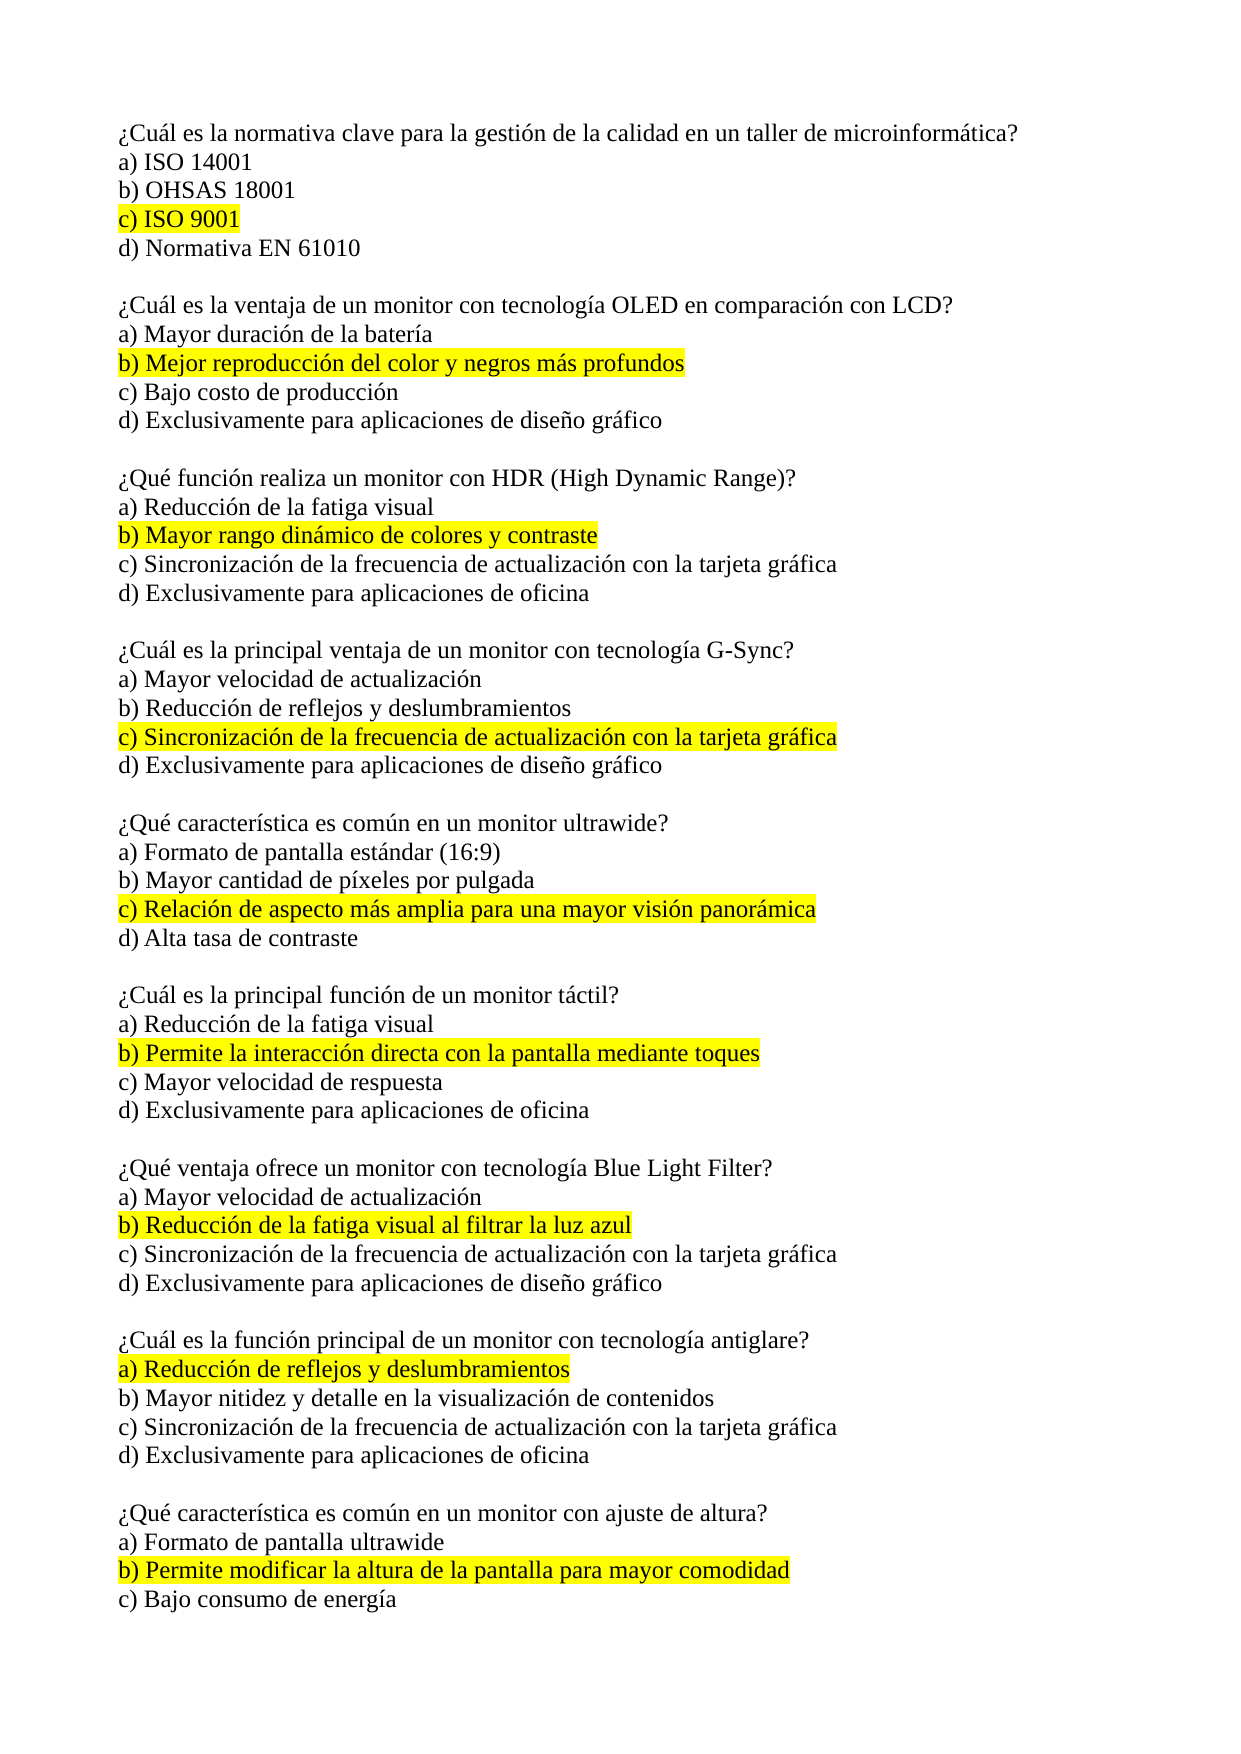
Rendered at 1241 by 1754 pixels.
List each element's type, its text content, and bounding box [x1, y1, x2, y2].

text ¿Qué ventaja ofrece un monitor con tecnología Blue Light Filter? [118, 1153, 1122, 1182]
text a) Reducción de la fatiga visual [118, 492, 1122, 521]
text d) Exclusivamente para aplicaciones de diseño gráfico [118, 751, 1122, 779]
text ¿Cuál es la ventaja de un monitor con tecnología OLED en comparación con LCD? [118, 291, 1122, 319]
text d) Normativa EN 61010 [118, 233, 1122, 262]
text c) Sincronización de la frecuencia de actualización con la tarjeta gráfica [118, 549, 1122, 578]
text d) Exclusivamente para aplicaciones de oficina [118, 1096, 1122, 1124]
text a) Formato de pantalla ultrawide [118, 1527, 1122, 1556]
text b) Mejor reproducción del color y negros más profundos [118, 348, 1122, 377]
text b) Permite la interacción directa con la pantalla mediante toques [118, 1038, 1122, 1067]
text a) Mayor velocidad de actualización [118, 664, 1122, 693]
text a) ISO 14001 [118, 147, 1122, 176]
text c) Bajo costo de producción [118, 377, 1122, 406]
text b) Reducción de reflejos y deslumbramientos [118, 693, 1122, 722]
text b) Permite modificar la altura de la pantalla para mayor comodidad [118, 1556, 1122, 1584]
text a) Reducción de la fatiga visual [118, 1009, 1122, 1038]
text a) Formato de pantalla estándar (16:9) [118, 837, 1122, 866]
text ¿Cuál es la principal ventaja de un monitor con tecnología G-Sync? [118, 636, 1122, 664]
text ¿Cuál es la principal función de un monitor táctil? [118, 981, 1122, 1009]
text b) Mayor nitidez y detalle en la visualización de contenidos [118, 1383, 1122, 1412]
text c) Bajo consumo de energía [118, 1584, 1122, 1613]
text c) Sincronización de la frecuencia de actualización con la tarjeta gráfica [118, 1239, 1122, 1268]
text b) Reducción de la fatiga visual al filtrar la luz azul [118, 1211, 1122, 1239]
text c) Sincronización de la frecuencia de actualización con la tarjeta gráfica [118, 722, 1122, 751]
text d) Exclusivamente para aplicaciones de diseño gráfico [118, 1268, 1122, 1297]
text d) Exclusivamente para aplicaciones de oficina [118, 578, 1122, 607]
text ¿Qué característica es común en un monitor ultrawide? [118, 808, 1122, 837]
text ¿Qué característica es común en un monitor con ajuste de altura? [118, 1498, 1122, 1527]
text a) Mayor velocidad de actualización [118, 1182, 1122, 1211]
text a) Reducción de reflejos y deslumbramientos [118, 1354, 1122, 1383]
text ¿Qué función realiza un monitor con HDR (High Dynamic Range)? [118, 463, 1122, 492]
text b) Mayor cantidad de píxeles por pulgada [118, 866, 1122, 894]
text c) ISO 9001 [118, 204, 1122, 233]
text d) Alta tasa de contraste [118, 923, 1122, 952]
text c) Mayor velocidad de respuesta [118, 1067, 1122, 1096]
text b) OHSAS 18001 [118, 176, 1122, 204]
text ¿Cuál es la normativa clave para la gestión de la calidad en un taller de microinformática? [118, 118, 1122, 147]
text c) Sincronización de la frecuencia de actualización con la tarjeta gráfica [118, 1412, 1122, 1441]
text d) Exclusivamente para aplicaciones de diseño gráfico [118, 406, 1122, 434]
text ¿Cuál es la función principal de un monitor con tecnología antiglare? [118, 1326, 1122, 1354]
text d) Exclusivamente para aplicaciones de oficina [118, 1441, 1122, 1469]
text c) Relación de aspecto más amplia para una mayor visión panorámica [118, 894, 1122, 923]
text a) Mayor duración de la batería [118, 319, 1122, 348]
text b) Mayor rango dinámico de colores y contraste [118, 521, 1122, 549]
